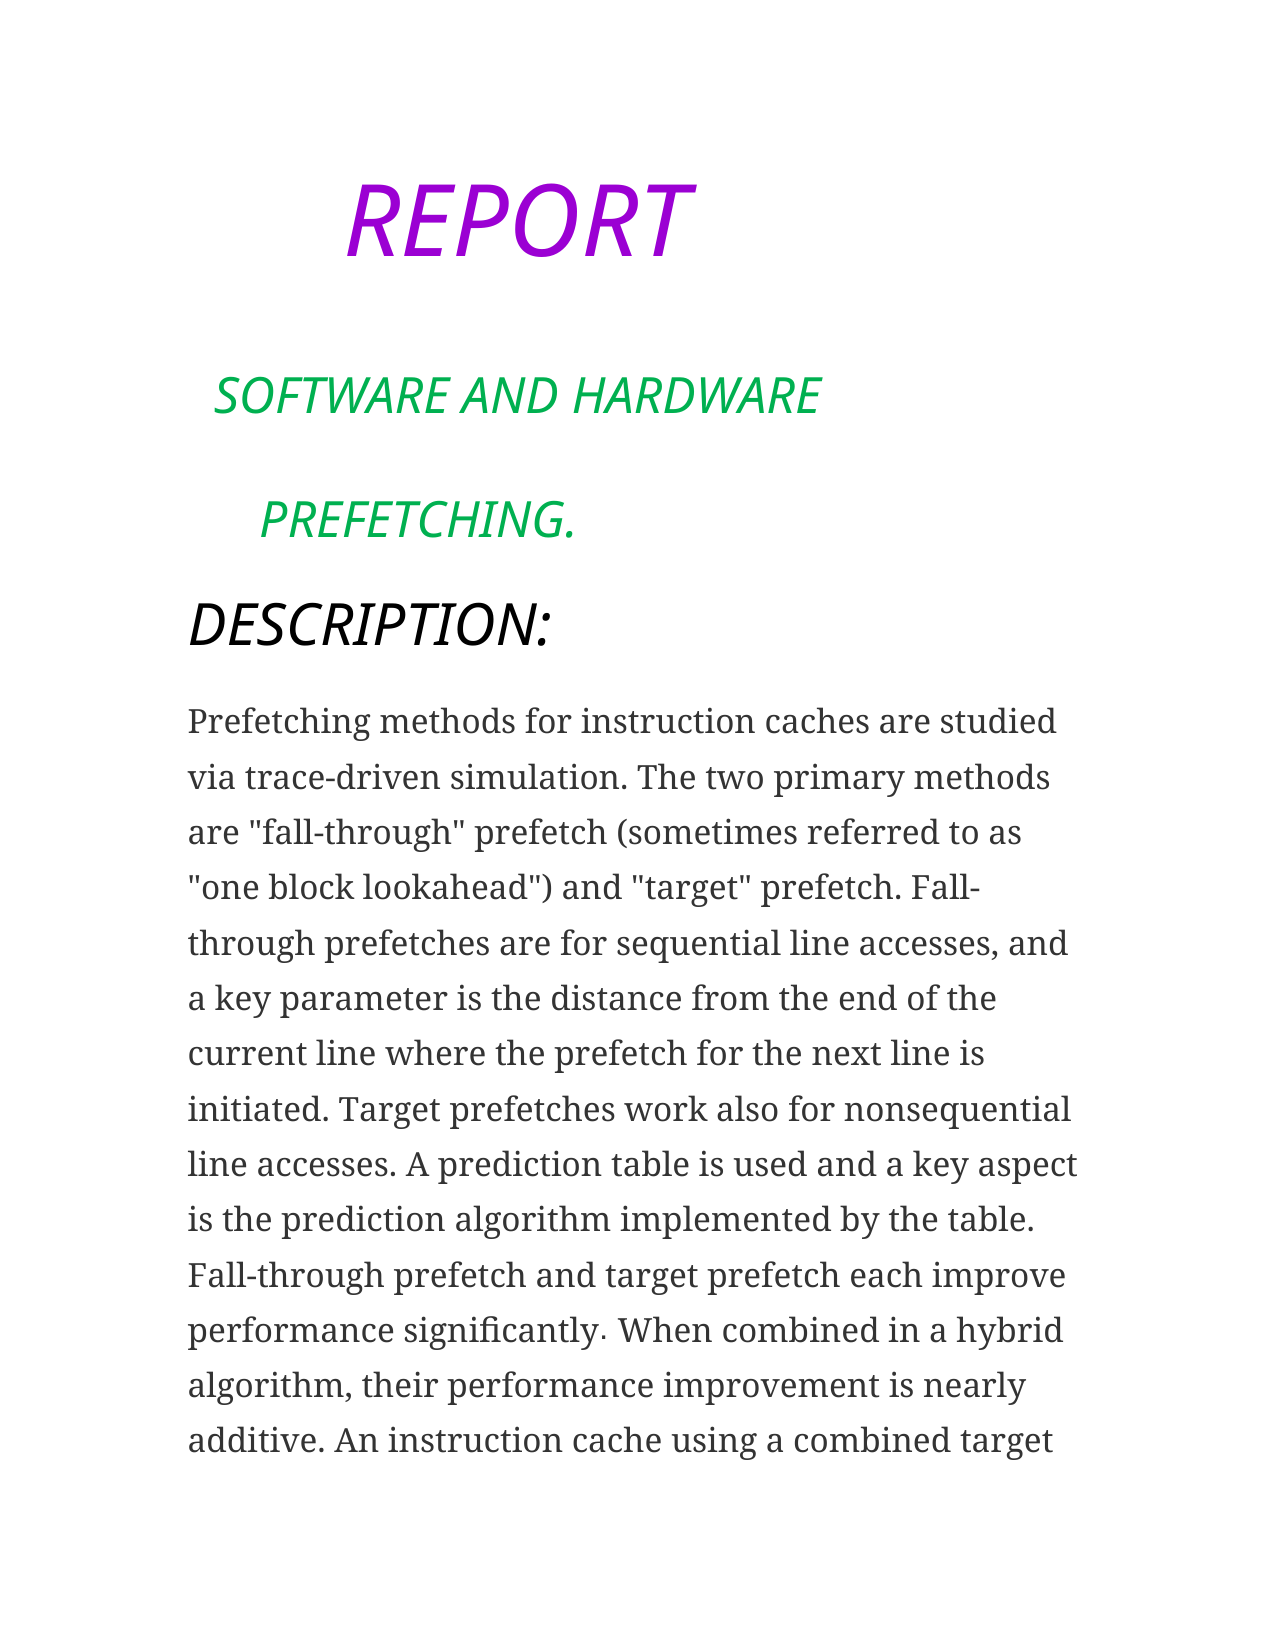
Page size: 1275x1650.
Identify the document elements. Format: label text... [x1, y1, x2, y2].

text Prefetching methods for instruction caches are studied via trace-driven simulation. The two primary methods are "fall-through" prefetch (sometimes referred to as "one block lookahead") and "target" prefetch. Fall-through prefetches are for sequential line accesses, and a key parameter is the distance from the end of the current line where the prefetch for the next line is initiated. Target prefetches work also for nonsequential line accesses. A prediction table is used and a key aspect is the prediction algorithm implemented by the table. Fall-through prefetch and target prefetch each improve performance significantly. When combined in a hybrid algorithm, their performance improvement is nearly additive. An instruction cache using a combined target [187, 696, 1087, 1463]
text PREFETCHING. [187, 484, 1087, 552]
text REPORT SOFTWARE AND HARDWARE [187, 150, 1087, 443]
text DESCRIPTION: [187, 583, 1087, 663]
